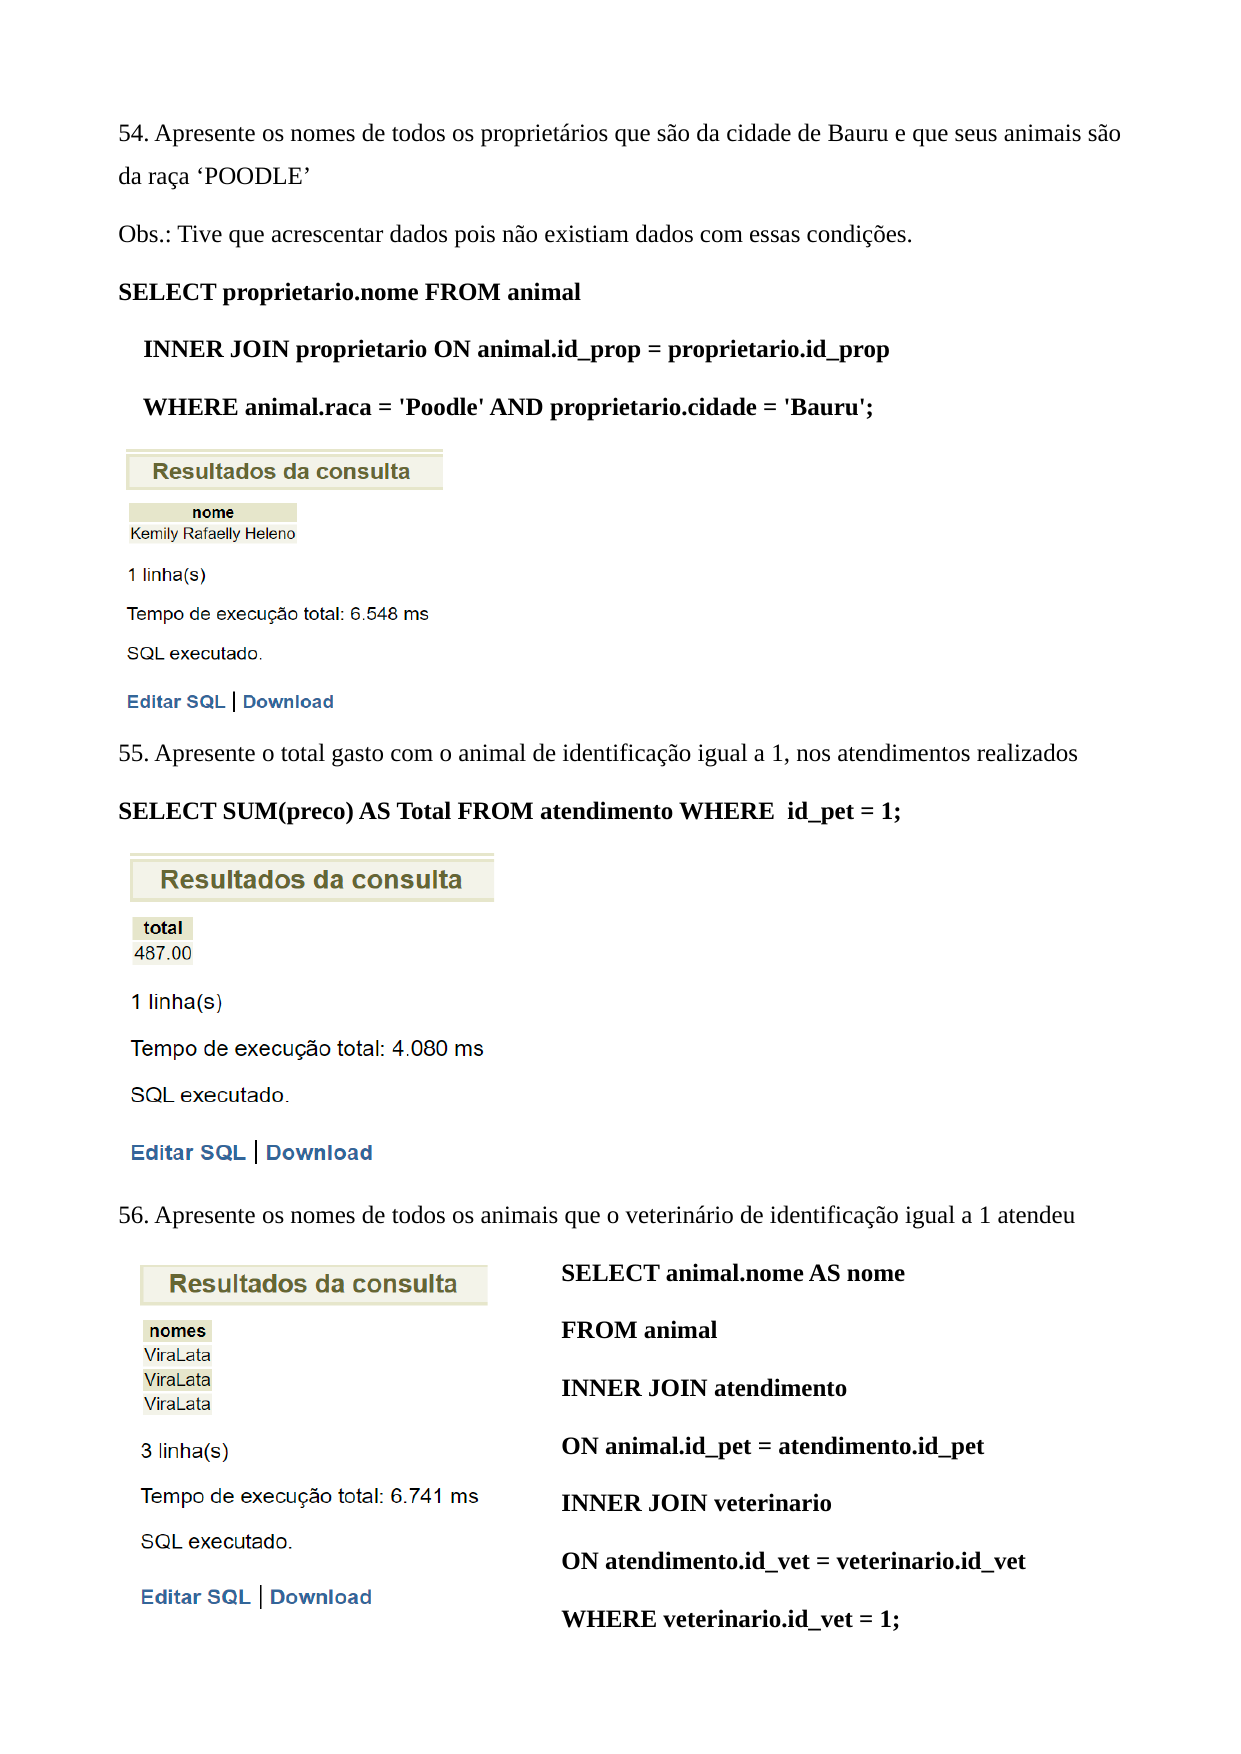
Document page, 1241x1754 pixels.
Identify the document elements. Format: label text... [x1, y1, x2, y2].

text 56. Apresente os nomes de todos os animais que o veterinário de identificação igual a 1 atendeu [118, 1200, 1122, 1229]
text [118, 1373, 135, 1402]
text WHERE animal.raca = 'Poodle' AND proprietario.cidade = 'Bauru'; [118, 392, 1122, 421]
text ON animal.id_pet = atendimento.id_pet [488, 1431, 1122, 1459]
text Obs.: Tive que acrescentar dados pois não existiam dados com essas condições. [118, 219, 1122, 248]
picture [118, 449, 443, 732]
text FROM animal [488, 1315, 1122, 1344]
text SELECT SUM(preco) AS Total FROM atendimento WHERE id_pet = 1; [118, 796, 1122, 825]
picture [118, 853, 495, 1172]
text ON atendimento.id_vet = veterinario.id_vet [488, 1546, 1122, 1575]
text [118, 1315, 135, 1344]
text 55. Apresente o total gasto com o animal de identificação igual a 1, nos atendimentos realizados [118, 738, 1122, 767]
text SELECT animal.nome AS nome [118, 1258, 1122, 1286]
text WHERE veterinario.id_vet = 1; [118, 1604, 1122, 1633]
text 54. Apresente os nomes de todos os proprietários que são da cidade de Bauru e que seus animais são da raça ‘POODLE’ [118, 118, 1122, 190]
text INNER JOIN atendimento [488, 1373, 1122, 1402]
text [118, 1488, 135, 1517]
text INNER JOIN proprietario ON animal.id_prop = proprietario.id_prop [118, 334, 1122, 363]
text SELECT proprietario.nome FROM animal [118, 277, 1122, 305]
picture [135, 1265, 488, 1623]
text INNER JOIN veterinario [488, 1488, 1122, 1517]
